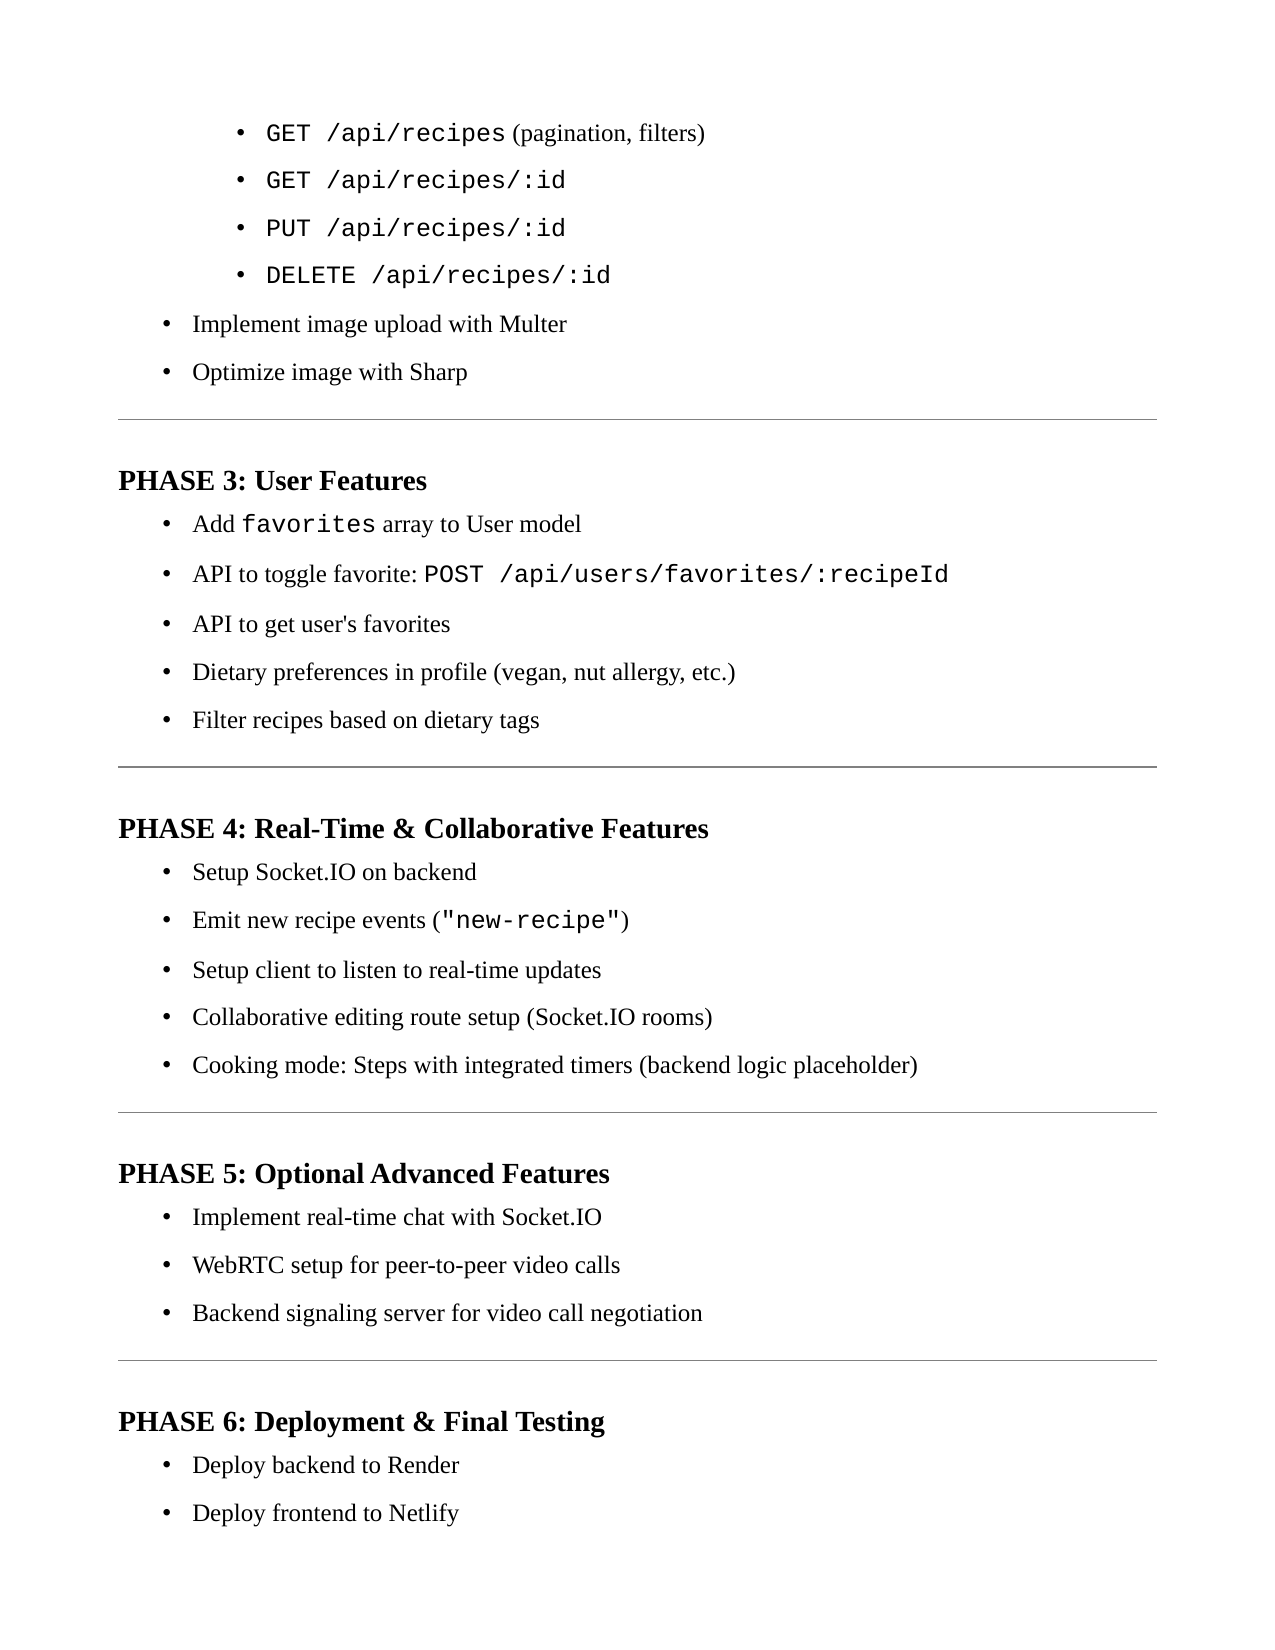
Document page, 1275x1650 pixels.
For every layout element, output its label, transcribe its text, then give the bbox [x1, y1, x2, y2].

list PUT /api/recipes/:id [236, 215, 1157, 243]
list Implement image upload with Multer [162, 309, 1157, 338]
list Cooking mode: Steps with integrated timers (backend logic placeholder) [162, 1050, 1157, 1079]
list Add favorites array to User model [162, 509, 1157, 540]
list GET /api/recipes/:id [236, 168, 1157, 196]
list DELETE /api/recipes/:id [236, 262, 1157, 291]
list API to get user's favorites [162, 609, 1157, 638]
list Emit new recipe events ("new-recipe") [162, 905, 1157, 936]
list Backend signaling server for video call negotiation [162, 1298, 1157, 1326]
list API to toggle favorite: POST /api/users/favorites/:recipeId [162, 559, 1157, 590]
list GET /api/recipes (pagination, filters) [236, 118, 1157, 149]
subtitle PHASE 4: Real-Time & Collaborative Features [118, 811, 1157, 845]
list Filter recipes based on dietary tags [162, 705, 1157, 733]
list Deploy backend to Render [162, 1450, 1157, 1479]
list Setup Socket.IO on backend [162, 857, 1157, 886]
list Collaborative editing route setup (Socket.IO rooms) [162, 1002, 1157, 1031]
list Deploy frontend to Netlify [162, 1498, 1157, 1527]
list Dietary preferences in profile (vegan, nut allergy, etc.) [162, 657, 1157, 686]
list Implement real-time chat with Socket.IO [162, 1202, 1157, 1231]
subtitle PHASE 6: Deployment & Final Testing [118, 1404, 1157, 1438]
list WebRTC setup for peer-to-peer video calls [162, 1250, 1157, 1279]
list Optimize image with Sharp [162, 357, 1157, 386]
subtitle PHASE 3: User Features [118, 463, 1157, 497]
list Setup client to listen to real-time updates [162, 955, 1157, 983]
subtitle PHASE 5: Optional Advanced Features [118, 1156, 1157, 1190]
